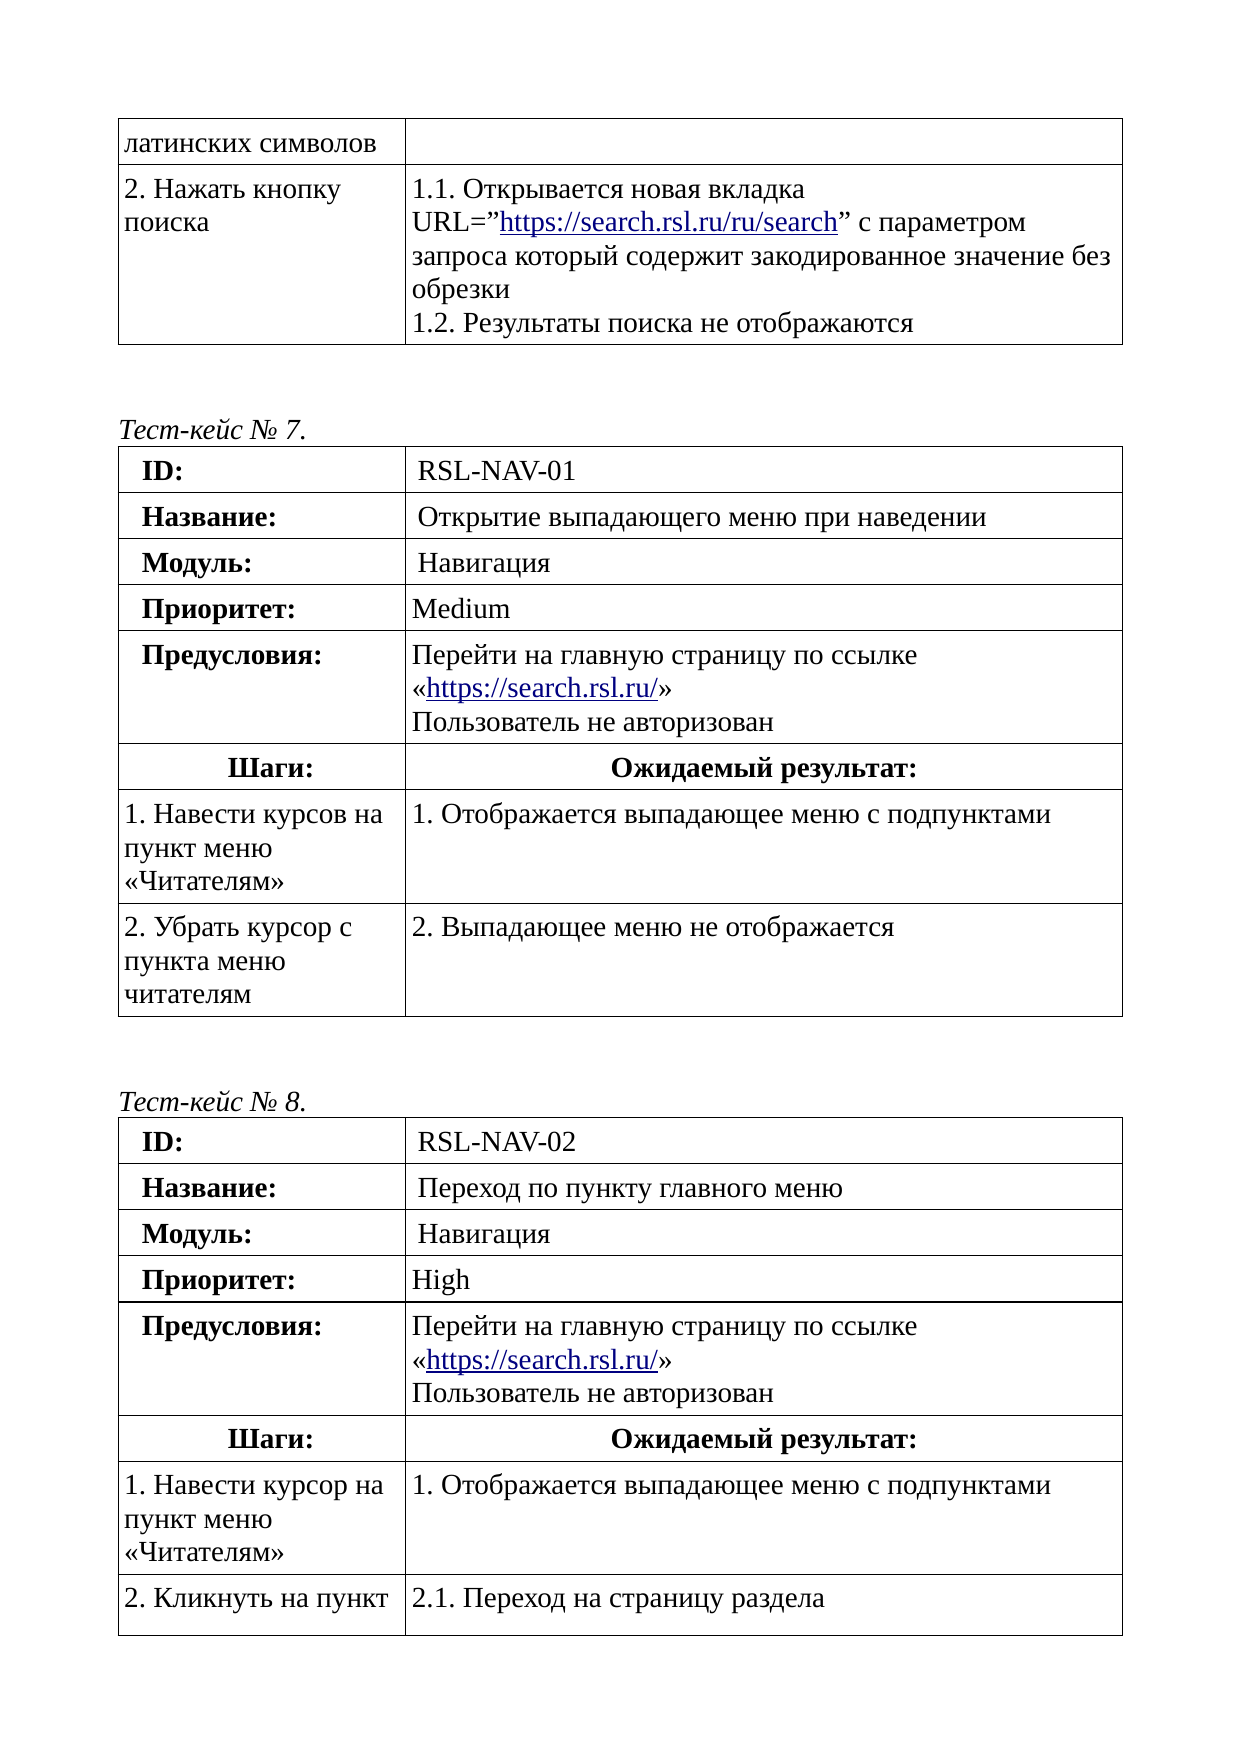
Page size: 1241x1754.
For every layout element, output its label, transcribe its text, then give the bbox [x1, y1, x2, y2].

table_cell Перейти на главную страницу по ссылке «https://search.rsl.ru/» Пользователь не авторизован [406, 1303, 1122, 1414]
table_cell 2.1. Переход на страницу раздела [406, 1575, 1122, 1635]
table_header RSL-NAV-02 [406, 1118, 1122, 1163]
table_cell 1. Навести курсор на пункт меню «Читателям» [119, 1462, 405, 1574]
text Тест-кейс № 8. [118, 1084, 1122, 1117]
table_header ID: [119, 447, 405, 492]
table_cell Название: [119, 493, 405, 538]
table_cell Шаги: [119, 744, 405, 789]
table_cell Ожидаемый результат: [406, 1416, 1122, 1461]
table_cell 1. Отображается выпадающее меню с подпунктами [406, 790, 1122, 902]
table_cell Ожидаемый результат: [406, 744, 1122, 789]
table_cell Навигация [406, 539, 1122, 584]
table_cell Шаги: [119, 1416, 405, 1461]
table_cell 2. Выпадающее меню не отображается [406, 904, 1122, 1016]
table_cell 1.1. Открывается новая вкладка URL=”https://search.rsl.ru/ru/search” с параметром запроса который содержит закодированное значение без обрезки 1.2. Результаты поиска не отображаются [406, 165, 1122, 344]
table_header RSL-NAV-01 [406, 447, 1122, 492]
table_cell Навигация [406, 1210, 1122, 1255]
table_cell 2. Нажать кнопку поиска [119, 165, 405, 344]
table_cell Приоритет: [119, 585, 405, 630]
text Тест-кейс № 7. [118, 412, 1122, 446]
table_cell Перейти на главную страницу по ссылке «https://search.rsl.ru/» Пользователь не авторизован [406, 631, 1122, 743]
table_cell Medium [406, 585, 1122, 630]
table_cell Открытие выпадающего меню при наведении [406, 493, 1122, 538]
table_cell Предусловия: [119, 1303, 405, 1414]
table_cell Приоритет: [119, 1256, 405, 1301]
table_cell 1. Отображается выпадающее меню с подпунктами [406, 1462, 1122, 1574]
table_cell Модуль: [119, 1210, 405, 1255]
table_cell [406, 119, 1122, 164]
table_cell Переход по пункту главного меню [406, 1164, 1122, 1209]
table_cell латинских символов [119, 119, 405, 164]
table_cell Название: [119, 1164, 405, 1209]
table_cell Предусловия: [119, 631, 405, 743]
table_cell Модуль: [119, 539, 405, 584]
table_cell 1. Навести курсов на пункт меню «Читателям» [119, 790, 405, 902]
table_cell 2. Кликнуть на пункт [119, 1575, 405, 1635]
table_cell 2. Убрать курсор с пункта меню читателям [119, 904, 405, 1016]
table_header ID: [119, 1118, 405, 1163]
table_cell High [406, 1256, 1122, 1301]
